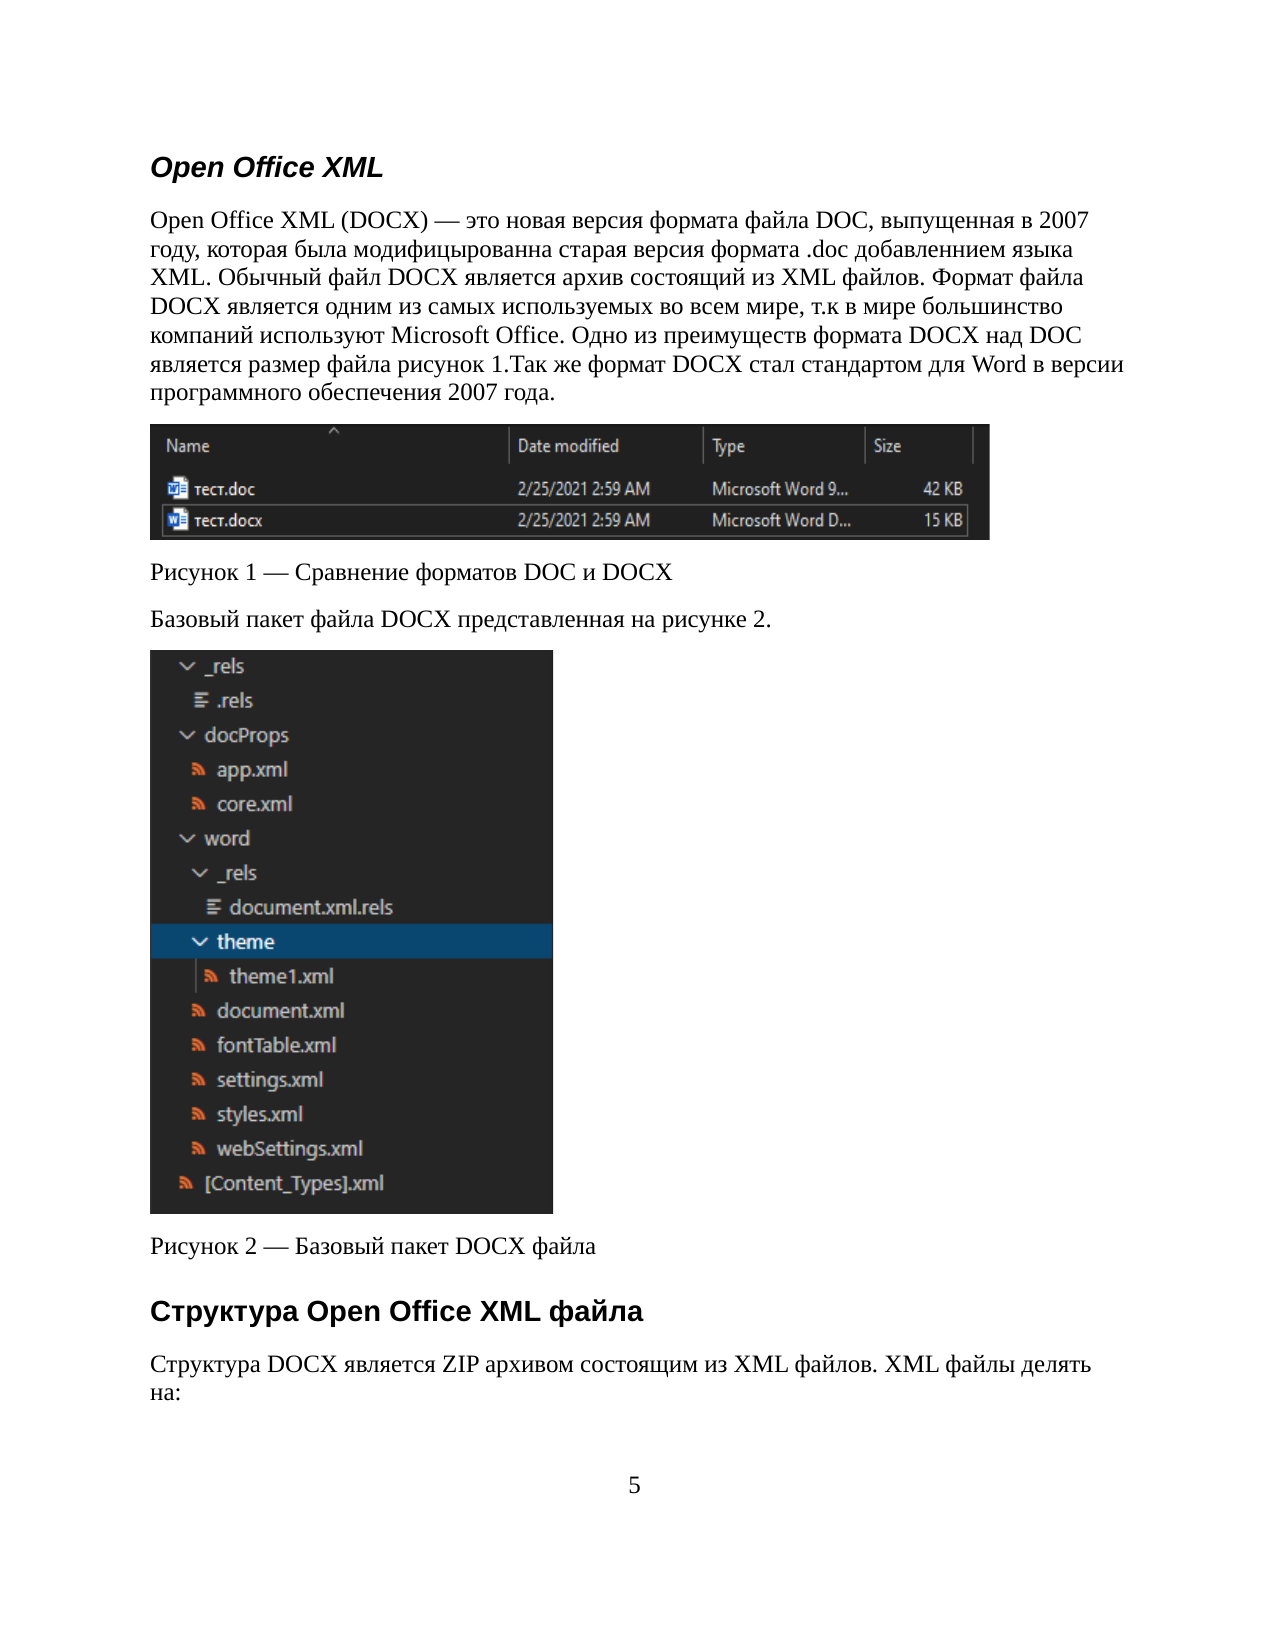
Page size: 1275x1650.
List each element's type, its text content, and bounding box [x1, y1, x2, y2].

text Open Office XML (DOCX) — это новая версия формата файла DOC, выпущенная в 2007 году, которая была модифицырованна старая версия формата .doc добавленнием языка XML. Обычный файл DOCX является архив состоящий из XML файлов. Формат файла DOCX является одним из самых используемых во всем мире, т.к в мире большинство компаний используют Microsoft Office. Одно из преимуществ формата DOCX над DOC является размер файла рисунок 1.Так же формат DOCX стал стандартом для Word в версии программного обеспечения 2007 года. [150, 205, 1125, 406]
subtitle Open Office XML [150, 150, 1125, 183]
text Базовый пакет файла DOCX представленная на рисунке 2. [150, 604, 1125, 633]
text Рисунок 2 — Базовый пакет DOCX файла [150, 1231, 1125, 1260]
text Рисунок 1 — Сравнение форматов DOC и DOCX [150, 557, 1125, 586]
picture [150, 650, 554, 1214]
text Структура DOCX является ZIP архивом состоящим из XML файлов. XML файлы делять на: [150, 1349, 1125, 1406]
picture [150, 424, 990, 540]
subtitle Структура Open Office XML файла [150, 1294, 1125, 1327]
